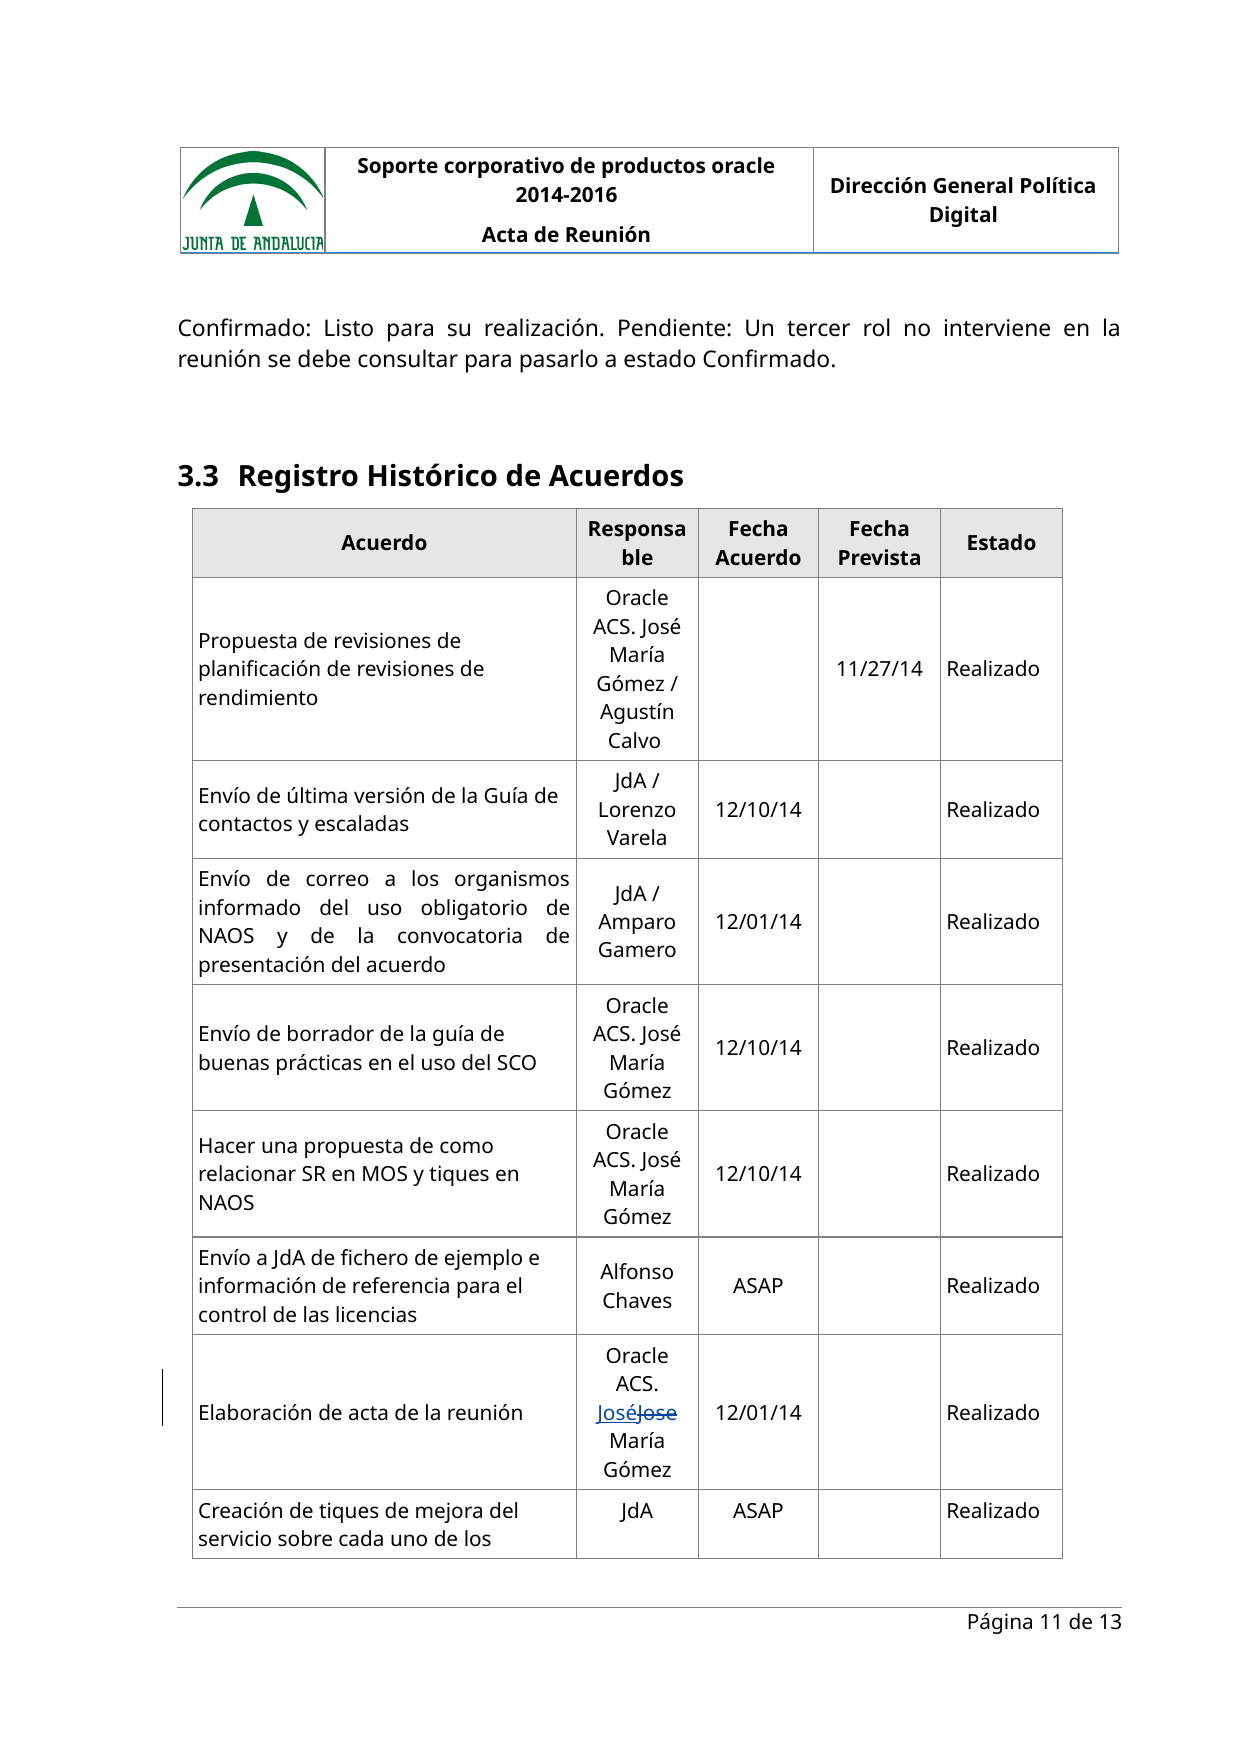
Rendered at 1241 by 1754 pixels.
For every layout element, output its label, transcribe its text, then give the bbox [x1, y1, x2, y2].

table_cell Realizado [941, 859, 1062, 984]
table_header Estado [941, 509, 1062, 577]
table_cell Oracle ACS. José María Gómez [577, 1111, 698, 1236]
table_cell ASAP [699, 1490, 818, 1558]
picture [182, 151, 324, 250]
table_cell [699, 578, 818, 760]
table_cell [819, 985, 940, 1110]
table_cell Realizado [941, 1335, 1062, 1489]
table_cell Realizado [941, 1238, 1062, 1334]
table_cell JdA [577, 1490, 698, 1558]
table_cell Realizado [941, 761, 1062, 858]
table_cell [819, 1335, 940, 1489]
table_cell Envío de última versión de la Guía de contactos y escaladas [193, 761, 576, 858]
table_cell [819, 1490, 940, 1558]
table_cell Alfonso Chaves [577, 1238, 698, 1334]
table_cell 01/12/14 [699, 1335, 818, 1489]
table_cell 27/11/14 [819, 578, 940, 760]
table_header Responsable [577, 509, 698, 577]
table_cell Envío a JdA de fichero de ejemplo e información de referencia para el control de las licencias [193, 1238, 576, 1334]
table_cell Envío de correo a los organismos informado del uso obligatorio de NAOS y de la convocatoria de presentación del acuerdo [193, 859, 576, 984]
table_cell ASAP [699, 1238, 818, 1334]
table_cell 10/12/14 [699, 1111, 818, 1236]
table_cell JdA / Lorenzo Varela [577, 761, 698, 858]
table_cell Elaboración de acta de la reunión [193, 1335, 576, 1489]
table_header Fecha Prevista [819, 509, 940, 577]
table_cell [819, 859, 940, 984]
table_header Acuerdo [193, 509, 576, 577]
table_cell Creación de tiques de mejora del servicio sobre cada uno de los [193, 1490, 576, 1558]
table_cell 10/12/14 [699, 761, 818, 858]
table_cell Realizado [941, 1490, 1062, 1558]
table_cell Realizado [941, 578, 1062, 760]
table_cell Oracle ACS. José María Gómez / Agustín Calvo [577, 578, 698, 760]
table_cell Oracle ACS. José María Gómez [577, 1335, 698, 1489]
table_cell Oracle ACS. José María Gómez [577, 985, 698, 1110]
table_cell 01/12/14 [699, 859, 818, 984]
table_cell JdA / Amparo Gamero [577, 859, 698, 984]
table_cell Realizado [941, 1111, 1062, 1236]
text Confirmado: Listo para su realización. Pendiente: Un tercer rol no interviene en la reunión se debe consultar para pasarlo a estado Confirmado. [177, 311, 1122, 374]
table_cell Hacer una propuesta de como relacionar SR en MOS y tiques en NAOS [193, 1111, 576, 1236]
table_cell [819, 1238, 940, 1334]
table_cell Realizado [941, 985, 1062, 1110]
table_cell 10/12/14 [699, 985, 818, 1110]
table_cell [819, 761, 940, 858]
table_cell Propuesta de revisiones de planificación de revisiones de rendimiento [193, 578, 576, 760]
table_cell Envío de borrador de la guía de buenas prácticas en el uso del SCO [193, 985, 576, 1110]
table_cell [819, 1111, 940, 1236]
subtitle Registro Histórico de Acuerdos [177, 455, 1122, 495]
table_header Fecha Acuerdo [699, 509, 818, 577]
